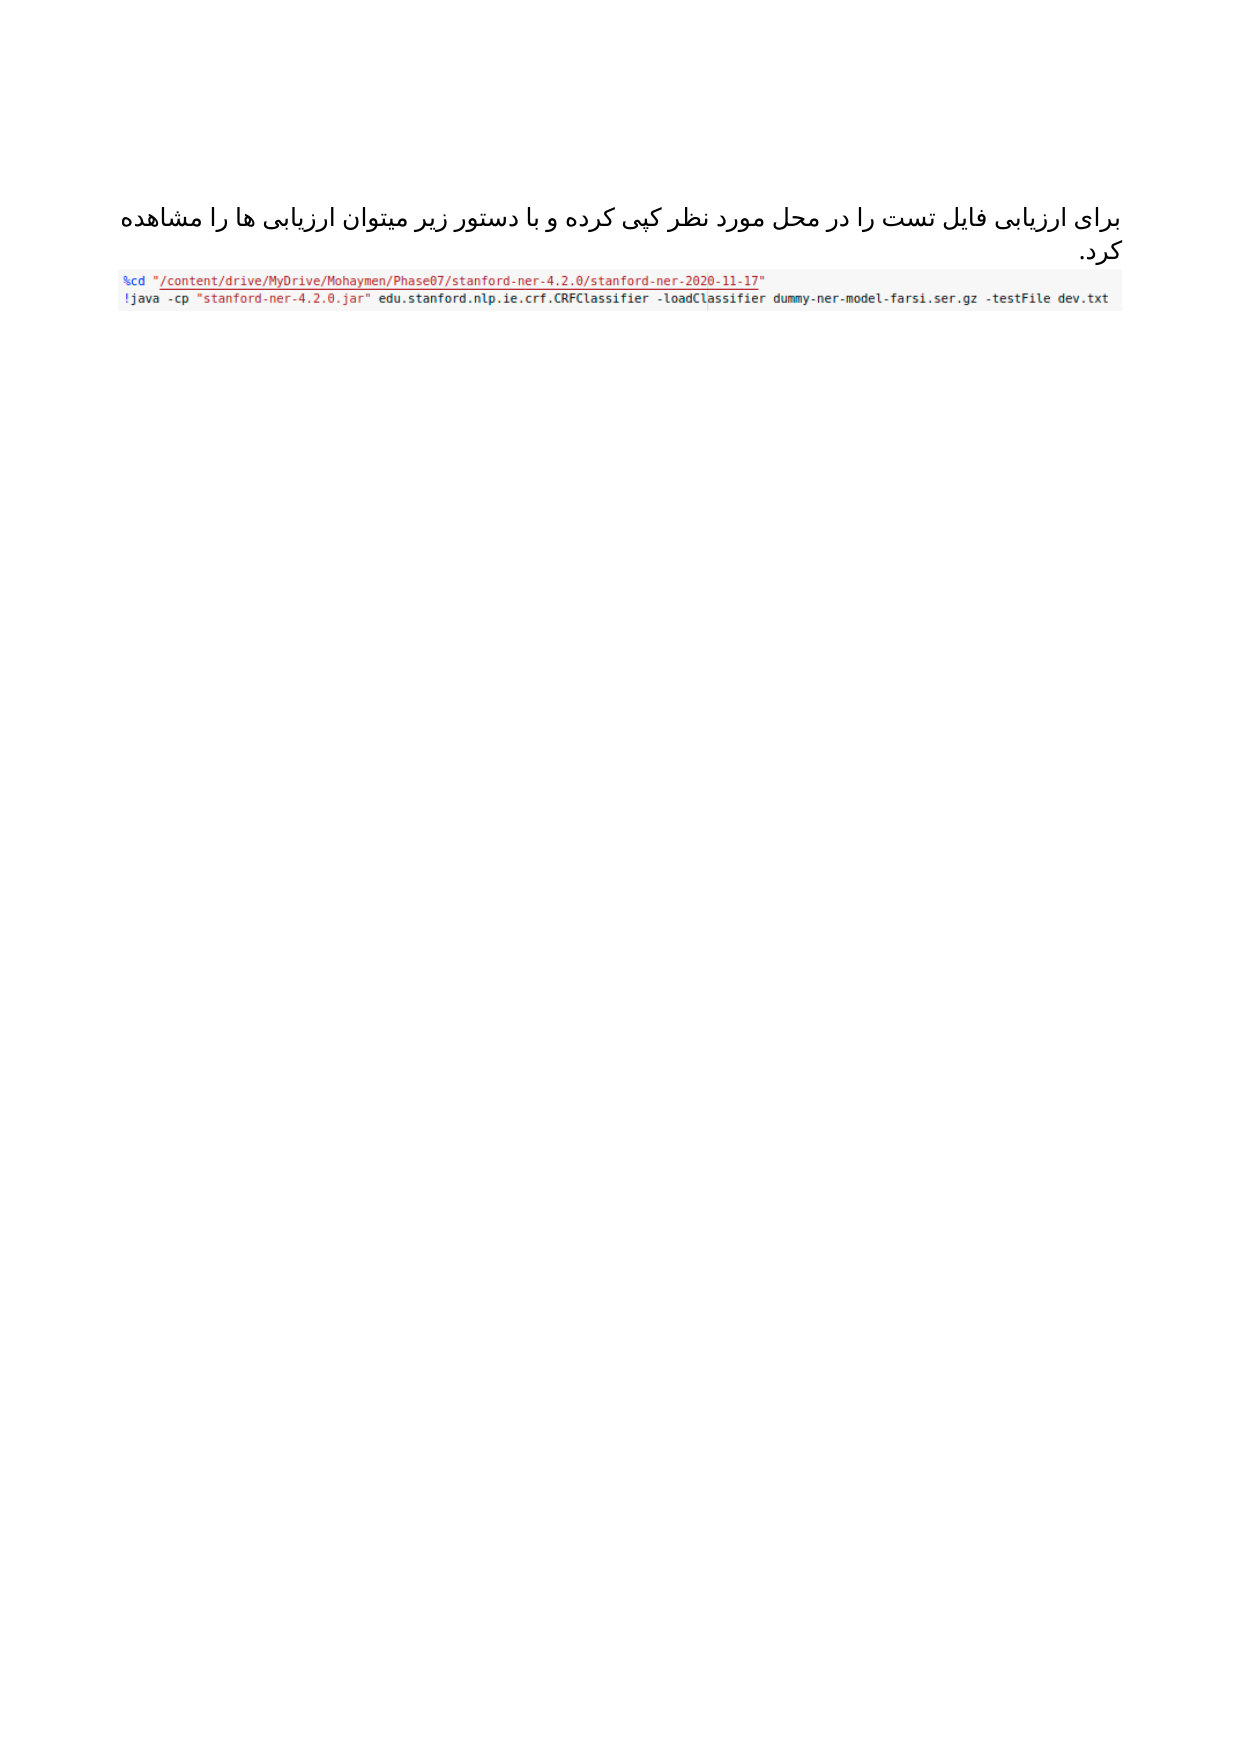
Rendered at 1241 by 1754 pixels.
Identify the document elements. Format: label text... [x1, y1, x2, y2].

picture [118, 269, 1123, 311]
text برای ارزیابی فایل تست را در محل مورد نظر کپی کرده و با دستور زیر میتوان ارزیابی ها را مشاهده کرد. [118, 204, 1122, 269]
